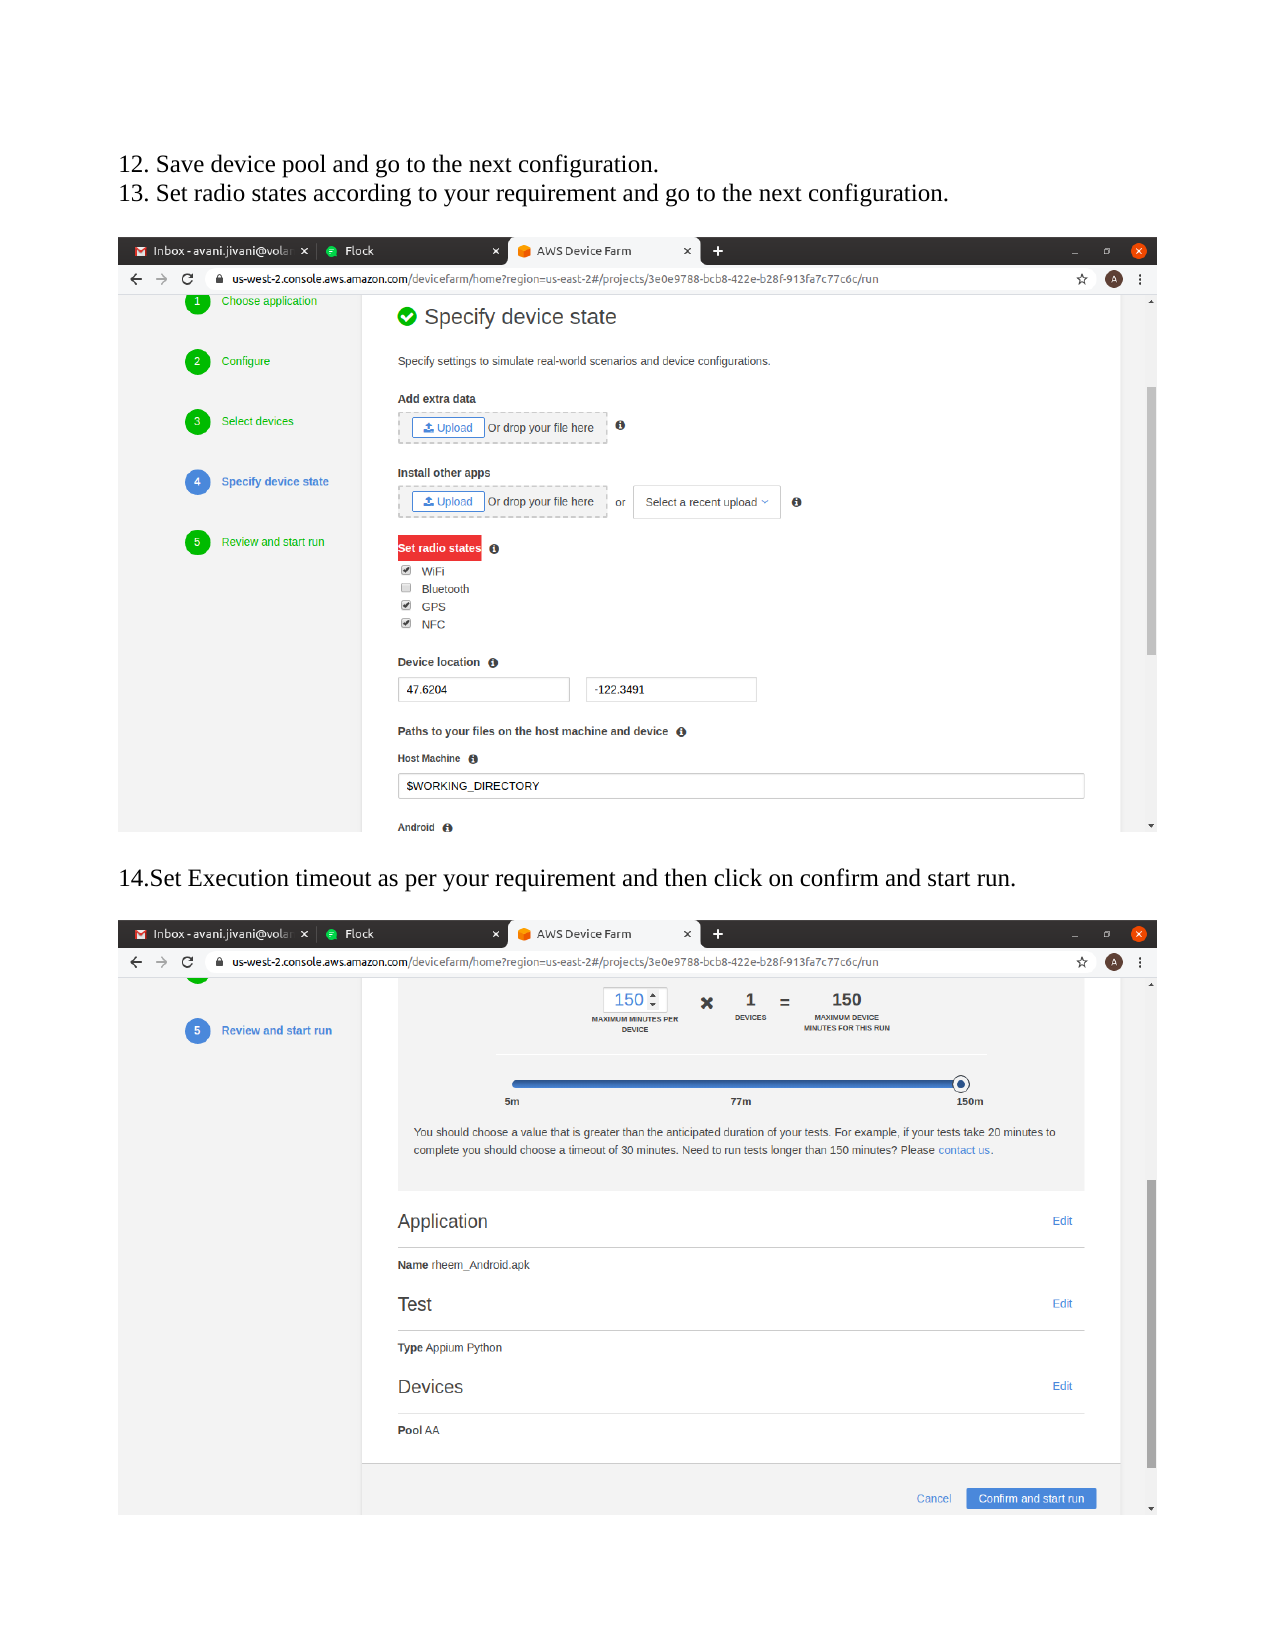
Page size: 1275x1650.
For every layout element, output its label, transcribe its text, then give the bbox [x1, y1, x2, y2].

text 13. Set radio states according to your requirement and go to the next configuration. [118, 178, 1157, 207]
text 12. Save device pool and go to the next configuration. [118, 149, 1157, 178]
text 14.Set Execution timeout as per your requirement and then click on confirm and start run. [118, 863, 1157, 892]
picture [118, 920, 1157, 1515]
picture [118, 237, 1157, 832]
